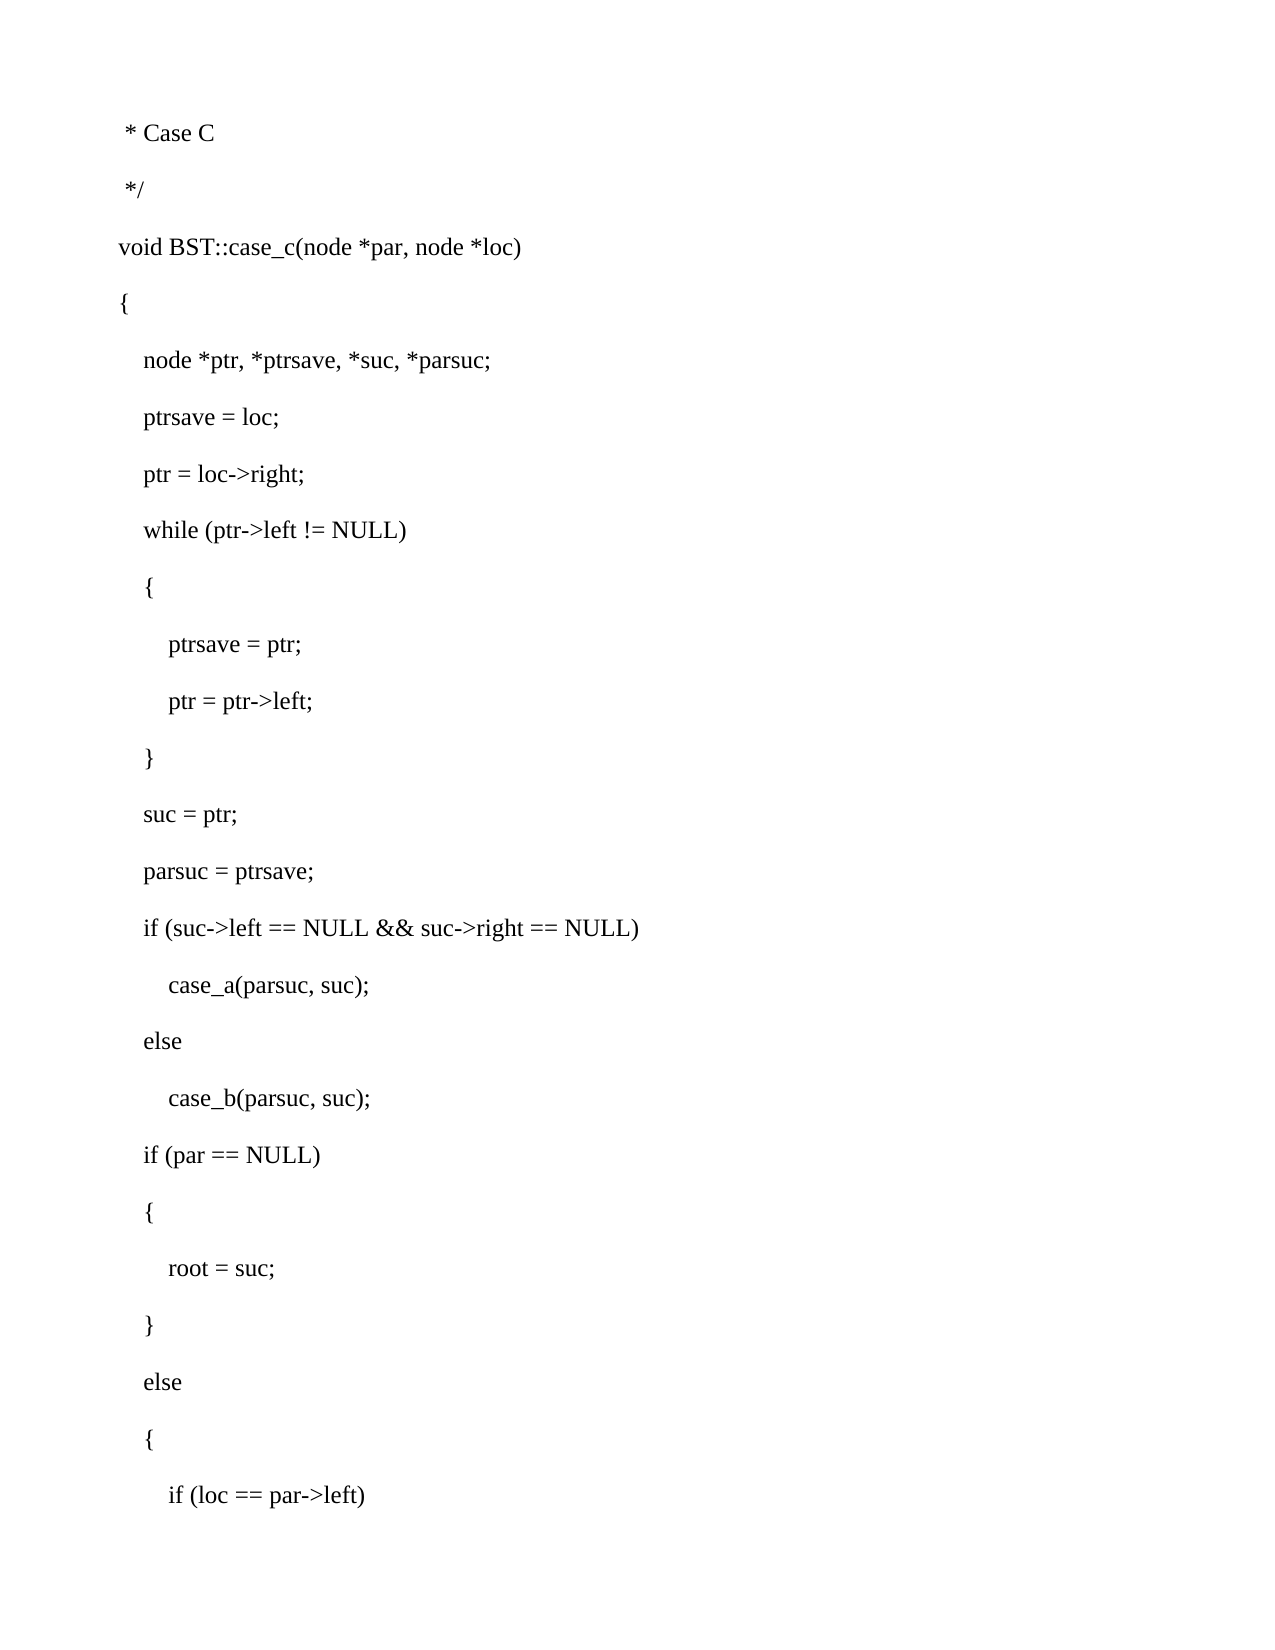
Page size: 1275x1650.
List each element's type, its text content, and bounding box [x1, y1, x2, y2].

text if (suc->left == NULL && suc->right == NULL) [118, 913, 1157, 942]
text } [118, 1310, 1157, 1339]
text ptr = loc->right; [118, 459, 1157, 487]
text ptrsave = ptr; [118, 629, 1157, 658]
text if (loc == par->left) [118, 1481, 1157, 1509]
text case_a(parsuc, suc); [118, 970, 1157, 998]
text root = suc; [118, 1253, 1157, 1282]
text node *ptr, *ptrsave, *suc, *parsuc; [118, 345, 1157, 374]
text else [118, 1026, 1157, 1055]
text { [118, 288, 1157, 317]
text { [118, 572, 1157, 601]
text suc = ptr; [118, 799, 1157, 828]
text { [118, 1197, 1157, 1226]
text * Case C [118, 118, 1157, 147]
text */ [118, 175, 1157, 204]
text parsuc = ptrsave; [118, 856, 1157, 885]
text case_b(parsuc, suc); [118, 1083, 1157, 1112]
text { [118, 1424, 1157, 1453]
text else [118, 1367, 1157, 1396]
text ptrsave = loc; [118, 402, 1157, 431]
text } [118, 743, 1157, 771]
text if (par == NULL) [118, 1140, 1157, 1169]
text while (ptr->left != NULL) [118, 516, 1157, 544]
text void BST::case_c(node *par, node *loc) [118, 232, 1157, 260]
text ptr = ptr->left; [118, 686, 1157, 714]
